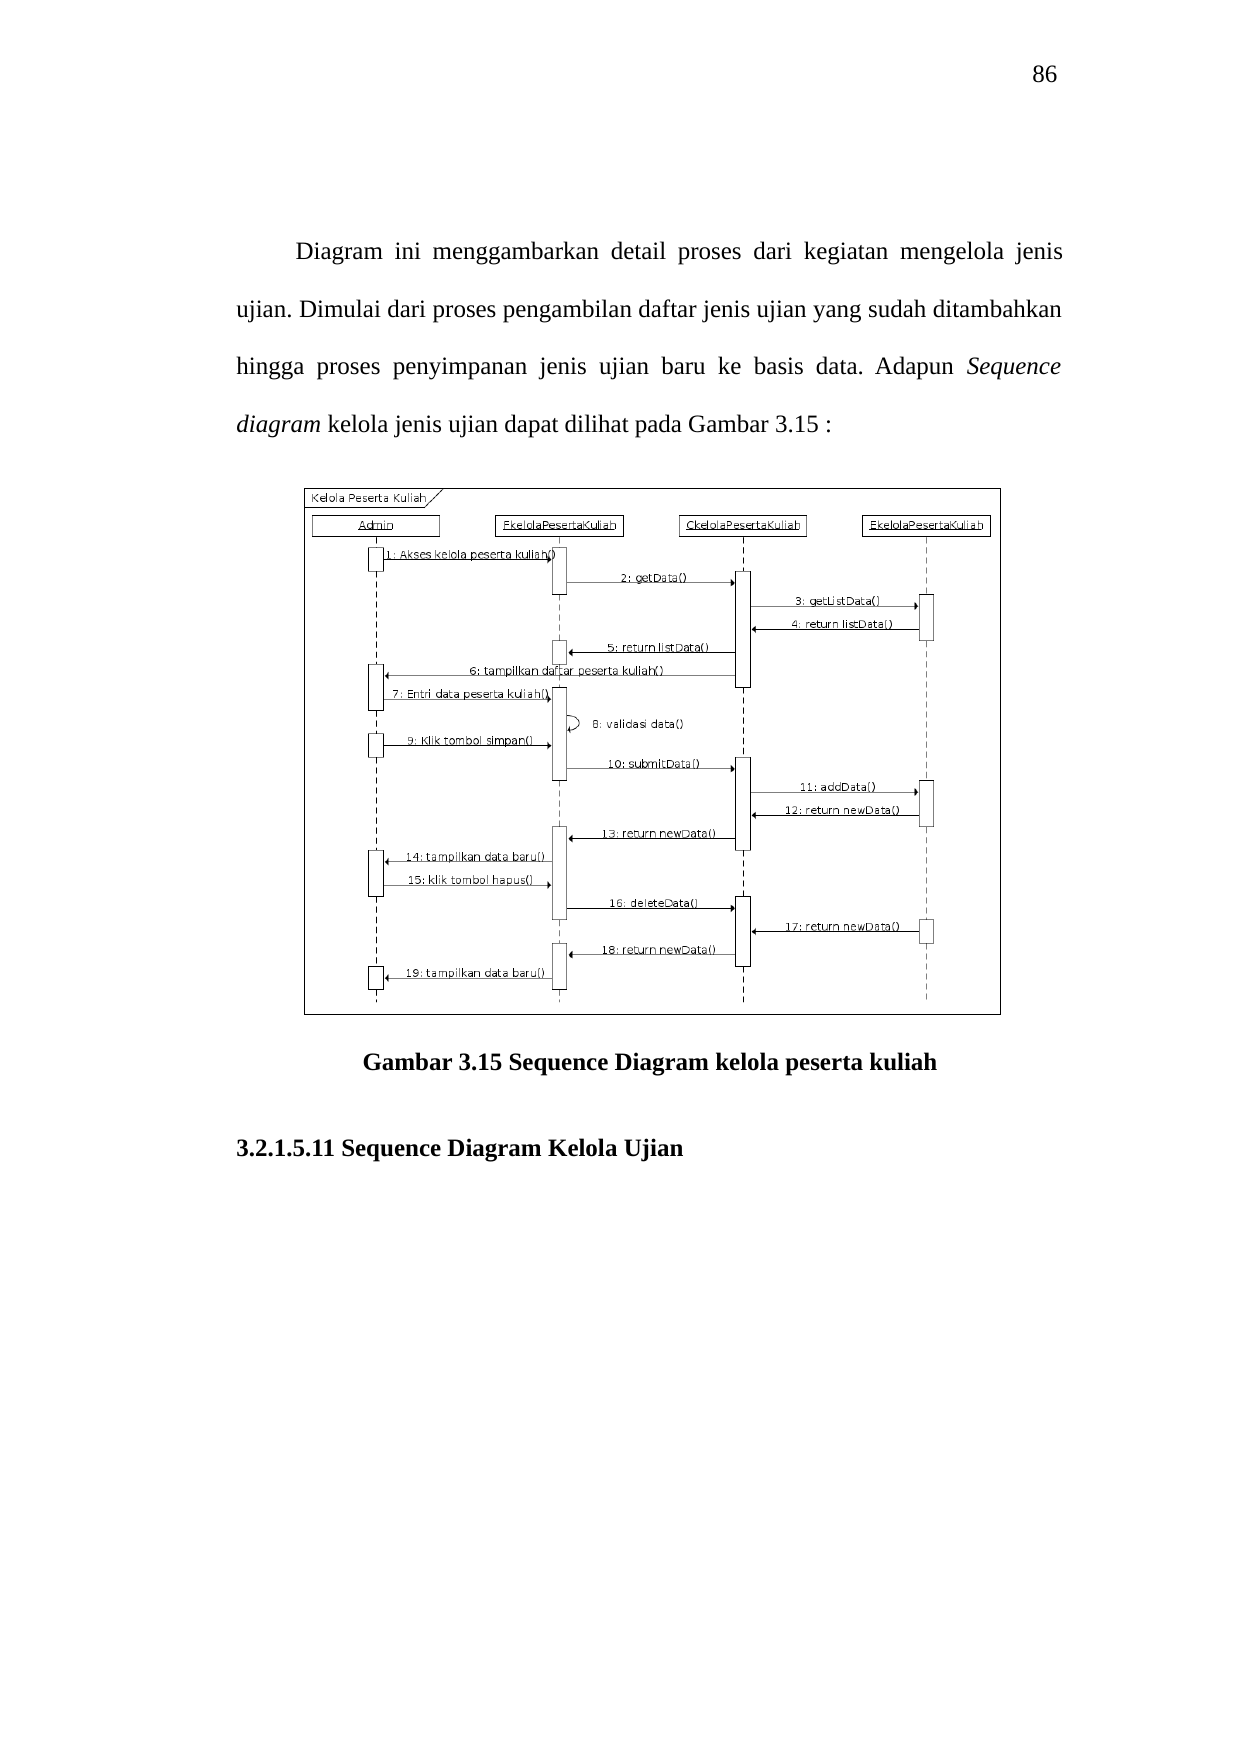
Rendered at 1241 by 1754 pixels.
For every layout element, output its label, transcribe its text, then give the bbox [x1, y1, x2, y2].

text Gambar 3.15 Sequence Diagram kelola peserta kuliah [236, 466, 1063, 1076]
text Diagram ini menggambarkan detail proses dari kegiatan mengelola jenis ujian. Dimulai dari proses pengambilan daftar jenis ujian yang sudah ditambahkan hingga proses penyimpanan jenis ujian baru ke basis data. Adapun Sequence diagram kelola jenis ujian dapat dilihat pada Gambar 3.15 : [236, 236, 1063, 437]
subtitle 3.2.1.5.11 Sequence Diagram Kelola Ujian [236, 1133, 1063, 1162]
picture [295, 472, 1005, 1019]
